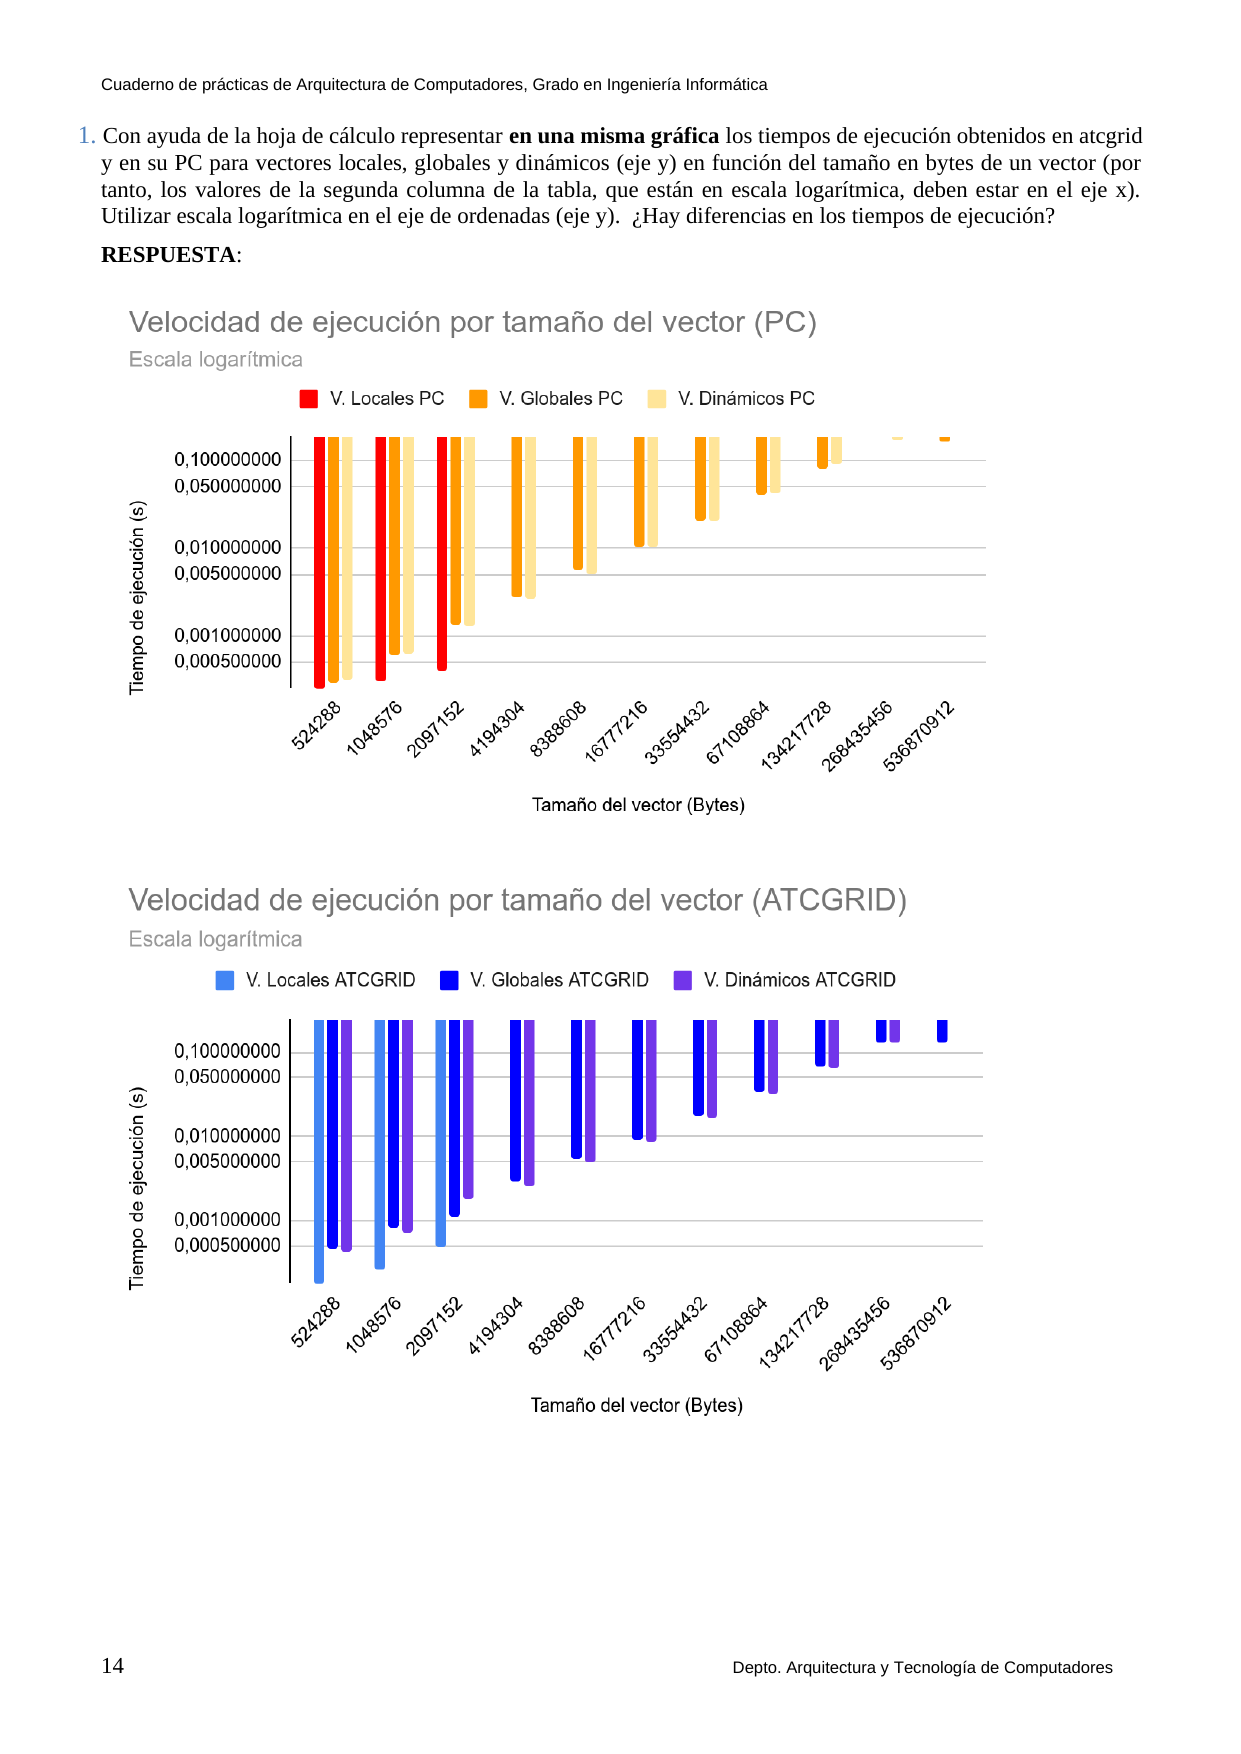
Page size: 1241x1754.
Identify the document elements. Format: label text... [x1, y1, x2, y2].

list RESPUESTA: [101, 241, 1143, 267]
list Con ayuda de la hoja de cálculo representar en una misma gráfica los tiempos de ejecución obtenidos en atcgrid y en su PC para vectores locales, globales y dinámicos (eje y) en función del tamaño en bytes de un vector (por tanto, los valores de la segunda columna de la tabla, que están en escala logarítmica, deben estar en el eje x). Utilizar escala logarítmica en el eje de ordenadas (eje y). ¿Hay diferencias en los tiempos de ejecución? [71, 121, 1143, 228]
picture [100, 279, 1014, 843]
picture [100, 855, 1011, 1445]
